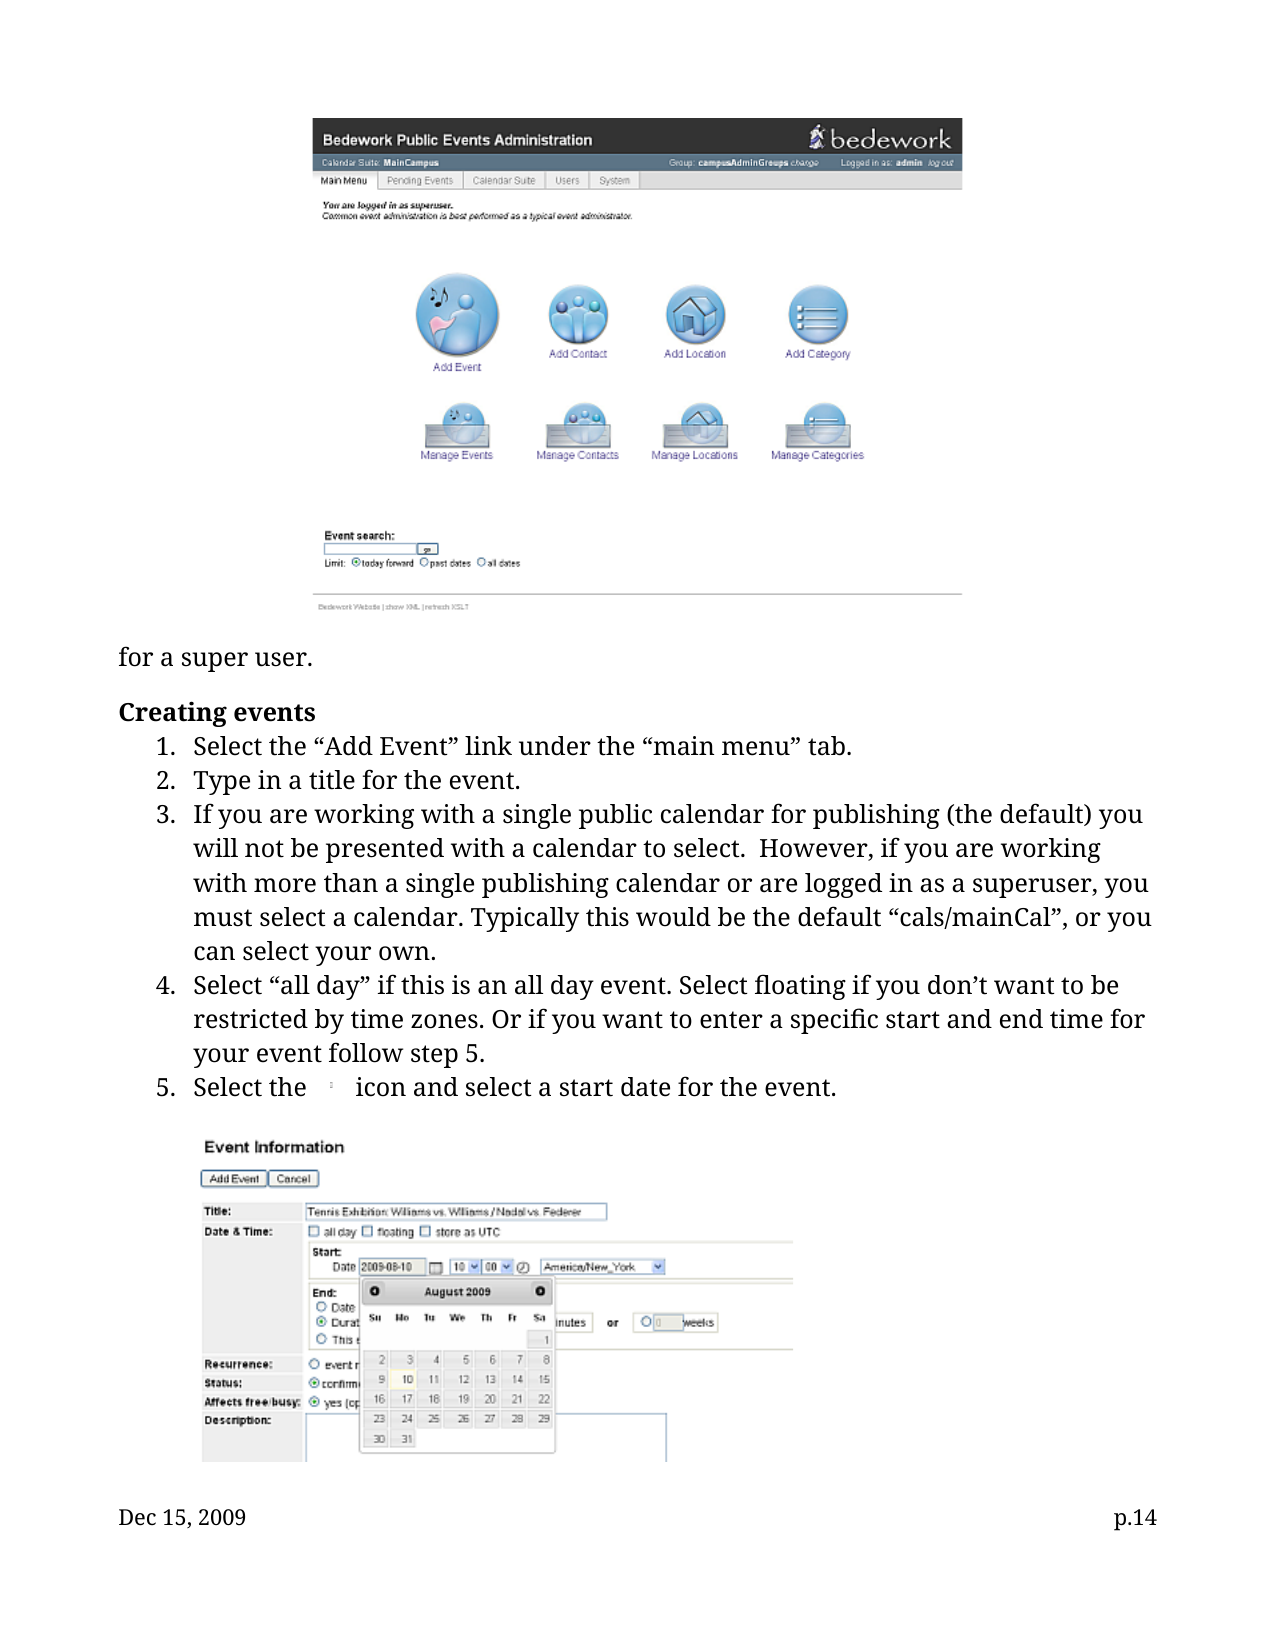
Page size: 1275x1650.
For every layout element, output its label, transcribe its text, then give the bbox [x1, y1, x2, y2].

list Type in a title for the event. [156, 763, 1157, 797]
picture [312, 118, 963, 619]
picture [193, 1137, 794, 1462]
list Select the icon and select a start date for the event. [156, 1069, 1157, 1461]
text for a super user. [118, 640, 1157, 674]
list Select “all day” if this is an all day event. Select floating if you don’t want to be restricted by time zones. Or if you want to enter a specific start and end time for your event follow step 5. [156, 967, 1157, 1069]
list Select the “Add Event” link under the “main menu” tab. [156, 729, 1157, 763]
list If you are working with a single public calendar for publishing (the default) you will not be presented with a calendar to select. However, if you are working with more than a single publishing calendar or are logged in as a superuser, you must select a calendar. Typically this would be the default “cals/mainCal”, or you can select your own. [156, 797, 1157, 967]
text Creating events [118, 695, 1157, 729]
